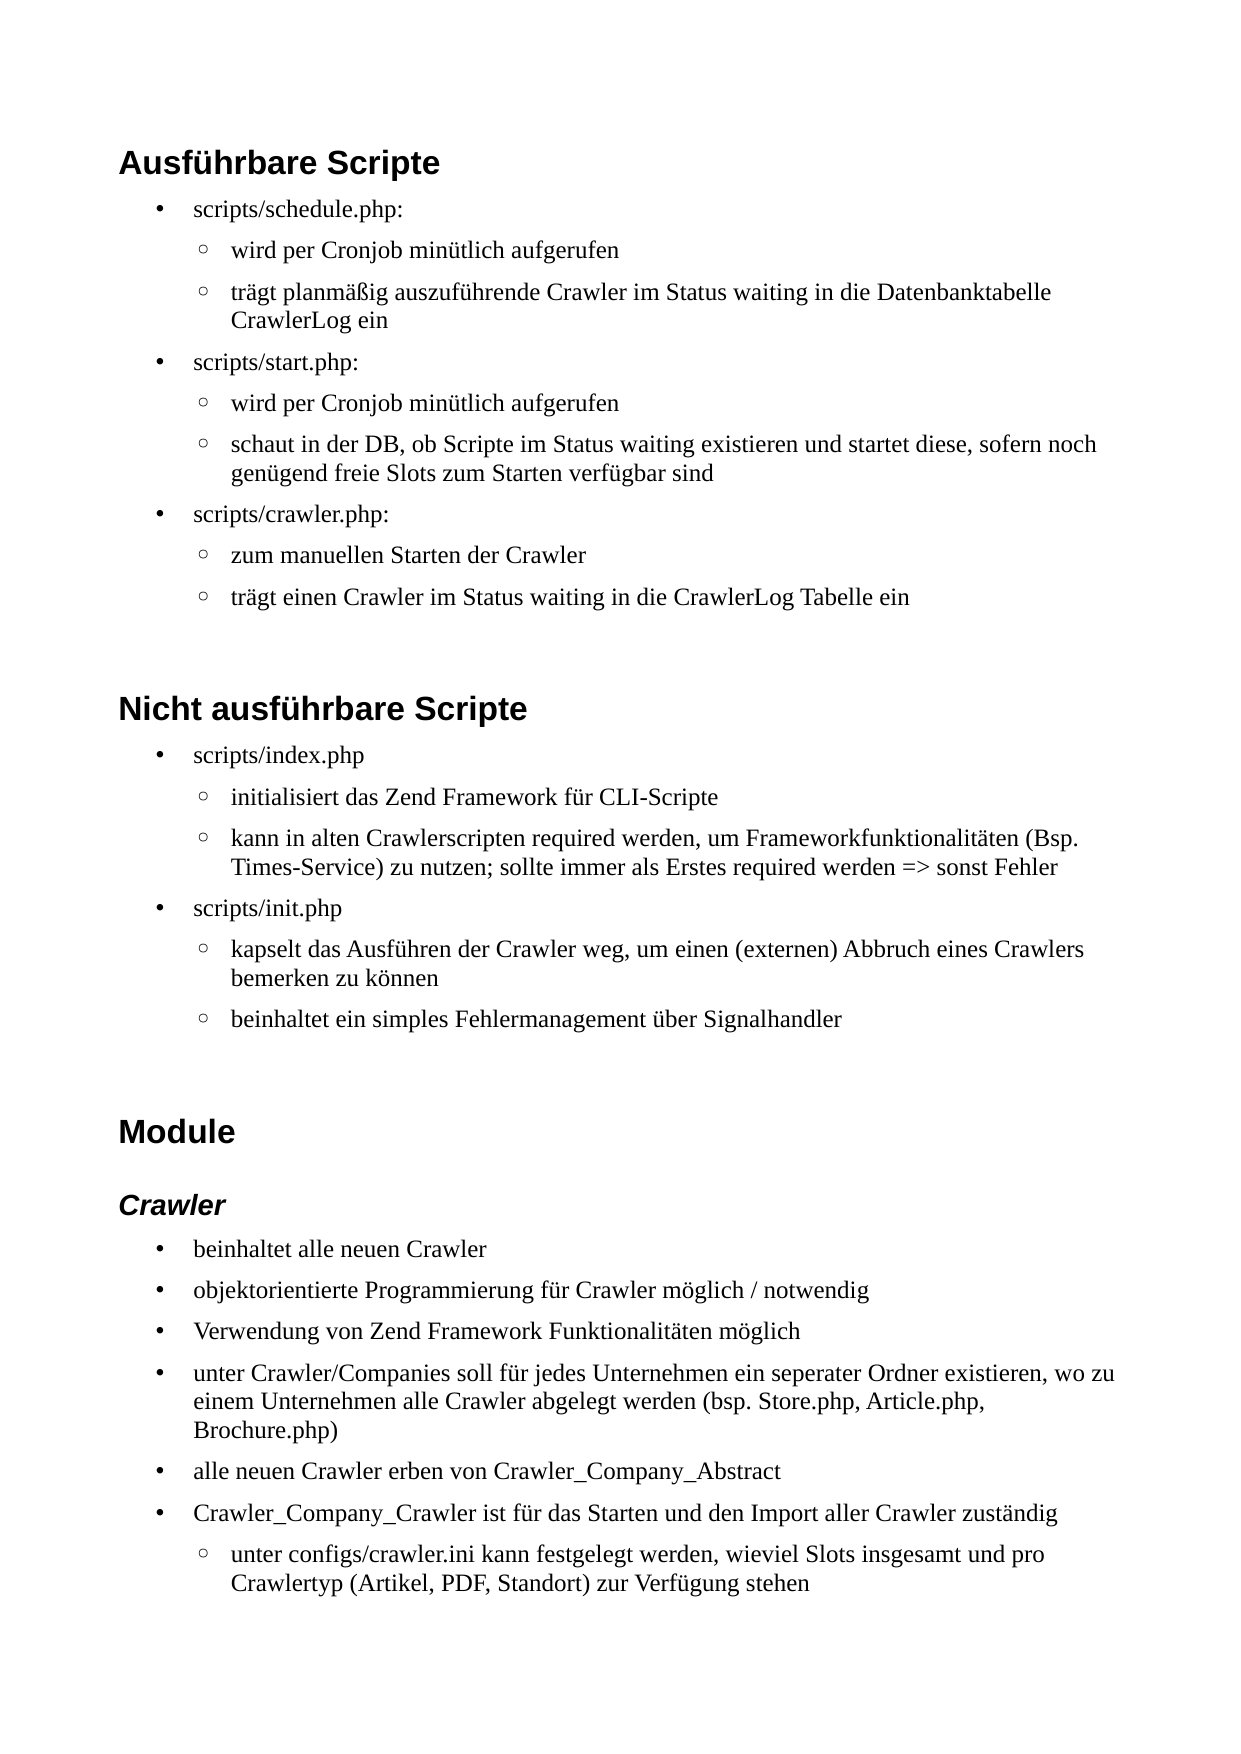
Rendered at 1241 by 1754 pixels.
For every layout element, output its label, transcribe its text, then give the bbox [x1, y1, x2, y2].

list wird per Cronjob minütlich aufgerufen [193, 388, 1122, 417]
list zum manuellen Starten der Crawler [193, 541, 1122, 569]
list Crawler_Company_Crawler ist für das Starten und den Import aller Crawler zuständig [156, 1498, 1122, 1526]
list scripts/index.php [156, 740, 1122, 769]
list scripts/start.php: [156, 347, 1122, 376]
list alle neuen Crawler erben von Crawler_Company_Abstract [156, 1456, 1122, 1485]
list scripts/crawler.php: [156, 499, 1122, 528]
list beinhaltet ein simples Fehlermanagement über Signalhandler [193, 1004, 1122, 1033]
list wird per Cronjob minütlich aufgerufen [193, 236, 1122, 264]
list kann in alten Crawlerscripten required werden, um Frameworkfunktionalitäten (Bsp. Times-Service) zu nutzen; sollte immer als Erstes required werden => sonst Fehler [193, 823, 1122, 880]
list scripts/init.php [156, 893, 1122, 922]
list schaut in der DB, ob Scripte im Status waiting existieren und startet diese, sofern noch genügend freie Slots zum Starten verfügbar sind [193, 429, 1122, 487]
list unter Crawler/Companies soll für jedes Unternehmen ein seperater Ordner existieren, wo zu einem Unternehmen alle Crawler abgelegt werden (bsp. Store.php, Article.php, Brochure.php) [156, 1358, 1122, 1444]
list scripts/schedule.php: [156, 194, 1122, 223]
list unter configs/crawler.ini kann festgelegt werden, wieviel Slots insgesamt und pro Crawlertyp (Artikel, PDF, Standort) zur Verfügung stehen [193, 1539, 1122, 1596]
subtitle Crawler [118, 1188, 1122, 1221]
list trägt planmäßig auszuführende Crawler im Status waiting in die Datenbanktabelle CrawlerLog ein [193, 277, 1122, 334]
subtitle Nicht ausführbare Scripte [118, 689, 1122, 728]
list beinhaltet alle neuen Crawler [156, 1234, 1122, 1263]
list objektorientierte Programmierung für Crawler möglich / notwendig [156, 1275, 1122, 1304]
subtitle Module [118, 1112, 1122, 1150]
list trägt einen Crawler im Status waiting in die CrawlerLog Tabelle ein [193, 582, 1122, 611]
subtitle Ausführbare Scripte [118, 143, 1122, 182]
list kapselt das Ausführen der Crawler weg, um einen (externen) Abbruch eines Crawlers bemerken zu können [193, 934, 1122, 992]
list initialisiert das Zend Framework für CLI-Scripte [193, 782, 1122, 810]
list Verwendung von Zend Framework Funktionalitäten möglich [156, 1316, 1122, 1345]
